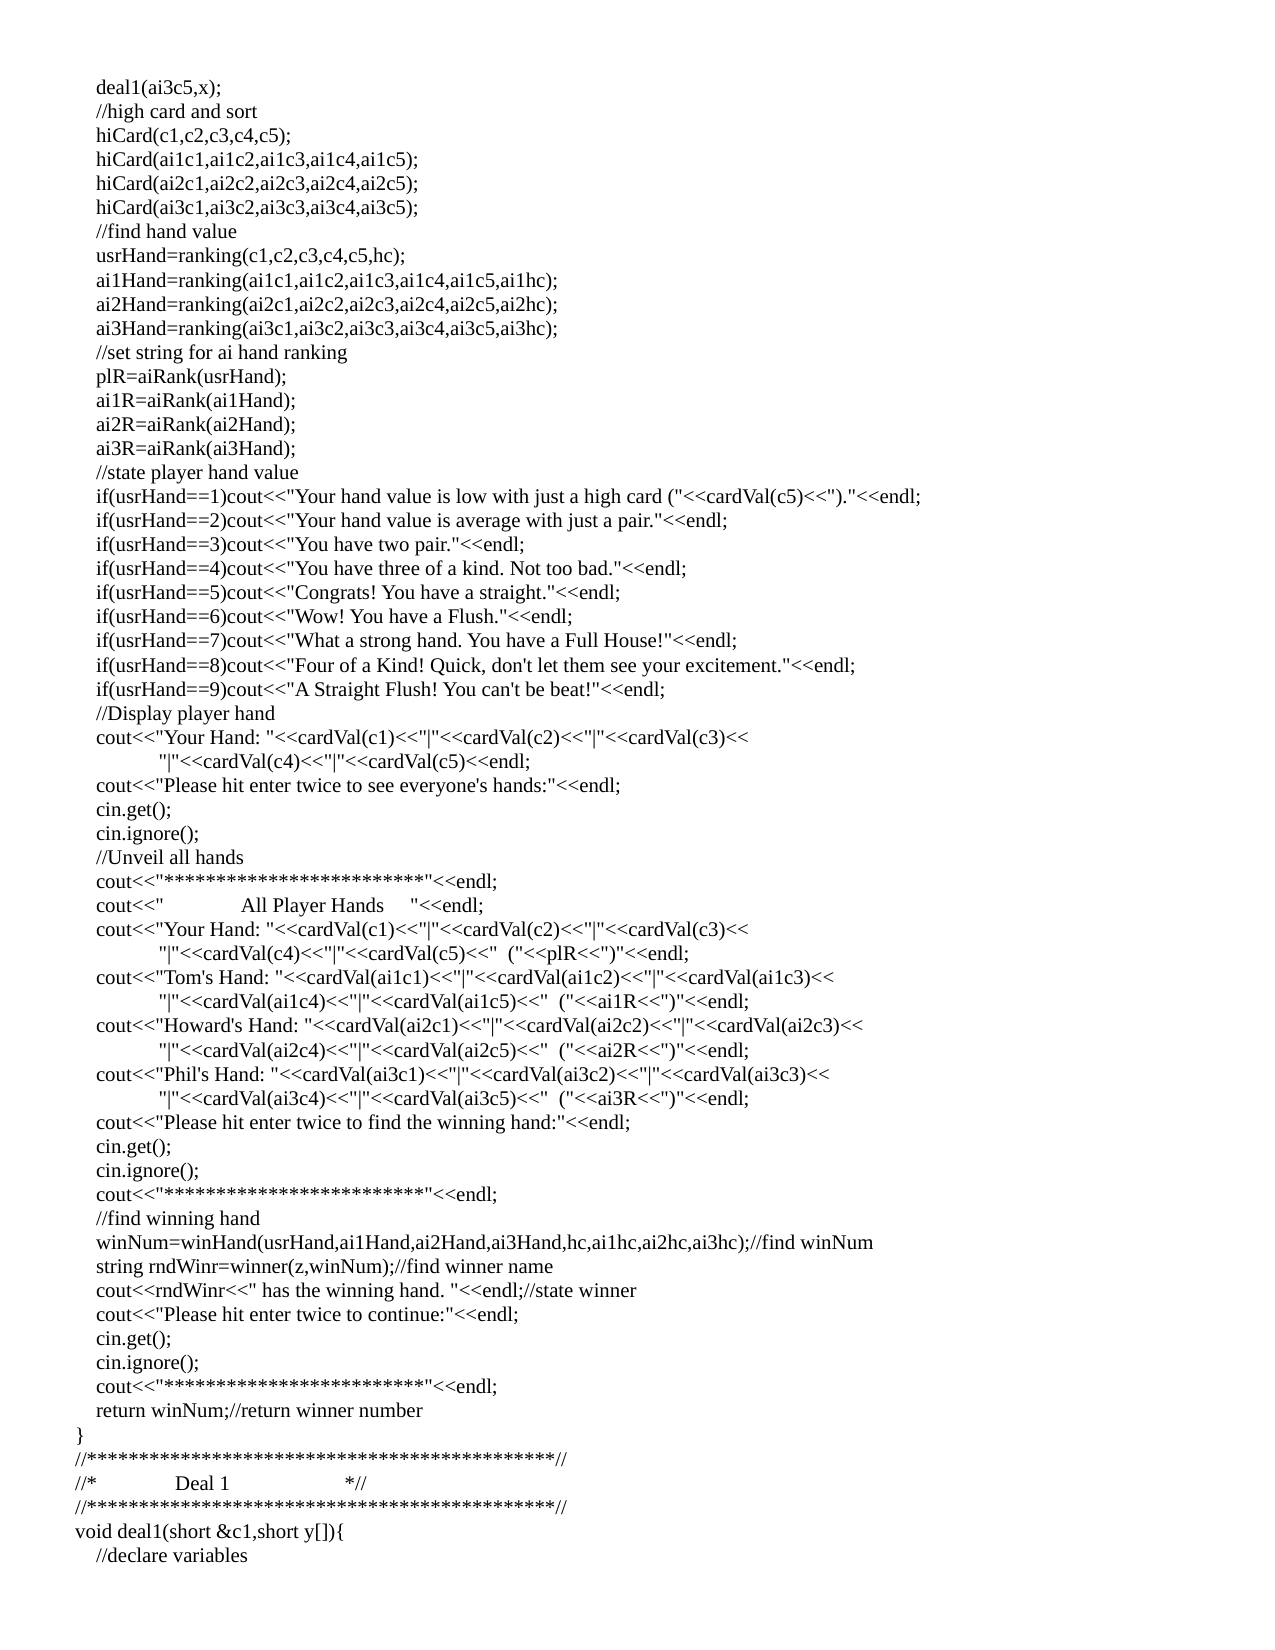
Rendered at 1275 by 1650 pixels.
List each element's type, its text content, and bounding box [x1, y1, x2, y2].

text "|"<<cardVal(ai1c4)<<"|"<<cardVal(ai1c5)<<" ("<<ai1R<<")"<<endl; [75, 989, 1200, 1013]
text ai3R=aiRank(ai3Hand); [75, 436, 1200, 460]
text //find winning hand [75, 1206, 1200, 1230]
text cout<<"Tom's Hand: "<<cardVal(ai1c1)<<"|"<<cardVal(ai1c2)<<"|"<<cardVal(ai1c3)<< [75, 965, 1200, 989]
text cout<<" All Player Hands "<<endl; [75, 893, 1200, 917]
text hiCard(ai3c1,ai3c2,ai3c3,ai3c4,ai3c5); [75, 195, 1200, 219]
text if(usrHand==2)cout<<"Your hand value is average with just a pair."<<endl; [75, 508, 1200, 532]
text return winNum;//return winner number [75, 1398, 1200, 1422]
text winNum=winHand(usrHand,ai1Hand,ai2Hand,ai3Hand,hc,ai1hc,ai2hc,ai3hc);//find winNum [75, 1230, 1200, 1254]
text cin.get(); [75, 797, 1200, 821]
text hiCard(ai1c1,ai1c2,ai1c3,ai1c4,ai1c5); [75, 147, 1200, 171]
text "|"<<cardVal(c4)<<"|"<<cardVal(c5)<<endl; [75, 749, 1200, 773]
text cout<<"*************************"<<endl; [75, 869, 1200, 893]
text cout<<"*************************"<<endl; [75, 1374, 1200, 1398]
text ai2Hand=ranking(ai2c1,ai2c2,ai2c3,ai2c4,ai2c5,ai2hc); [75, 292, 1200, 316]
text string rndWinr=winner(z,winNum);//find winner name [75, 1254, 1200, 1278]
text //high card and sort [75, 99, 1200, 123]
text "|"<<cardVal(c4)<<"|"<<cardVal(c5)<<" ("<<plR<<")"<<endl; [75, 941, 1200, 965]
text cin.ignore(); [75, 1350, 1200, 1374]
text cout<<rndWinr<<" has the winning hand. "<<endl;//state winner [75, 1278, 1200, 1302]
text ai3Hand=ranking(ai3c1,ai3c2,ai3c3,ai3c4,ai3c5,ai3hc); [75, 316, 1200, 340]
text //state player hand value [75, 460, 1200, 484]
text cout<<"Please hit enter twice to continue:"<<endl; [75, 1302, 1200, 1326]
text usrHand=ranking(c1,c2,c3,c4,c5,hc); [75, 243, 1200, 267]
text cout<<"Howard's Hand: "<<cardVal(ai2c1)<<"|"<<cardVal(ai2c2)<<"|"<<cardVal(ai2c3)<< [75, 1013, 1200, 1037]
text hiCard(c1,c2,c3,c4,c5); [75, 123, 1200, 147]
text ai2R=aiRank(ai2Hand); [75, 412, 1200, 436]
text cin.ignore(); [75, 1158, 1200, 1182]
text cin.ignore(); [75, 821, 1200, 845]
text if(usrHand==8)cout<<"Four of a Kind! Quick, don't let them see your excitement."<<endl; [75, 652, 1200, 677]
text //*********************************************// [75, 1495, 1200, 1519]
text cin.get(); [75, 1326, 1200, 1350]
text cout<<"Please hit enter twice to find the winning hand:"<<endl; [75, 1110, 1200, 1134]
text //* Deal 1 *// [75, 1471, 1200, 1495]
text if(usrHand==1)cout<<"Your hand value is low with just a high card ("<<cardVal(c5)<<")."<<endl; [75, 484, 1200, 508]
text //*********************************************// [75, 1447, 1200, 1471]
text cout<<"Phil's Hand: "<<cardVal(ai3c1)<<"|"<<cardVal(ai3c2)<<"|"<<cardVal(ai3c3)<< [75, 1062, 1200, 1086]
text //declare variables [75, 1543, 1200, 1567]
text //find hand value [75, 219, 1200, 243]
text cout<<"Your Hand: "<<cardVal(c1)<<"|"<<cardVal(c2)<<"|"<<cardVal(c3)<< [75, 917, 1200, 941]
text //set string for ai hand ranking [75, 340, 1200, 364]
text hiCard(ai2c1,ai2c2,ai2c3,ai2c4,ai2c5); [75, 171, 1200, 195]
text } [75, 1422, 1200, 1447]
text plR=aiRank(usrHand); [75, 364, 1200, 388]
text deal1(ai3c5,x); [75, 75, 1200, 99]
text //Display player hand [75, 701, 1200, 725]
text if(usrHand==4)cout<<"You have three of a kind. Not too bad."<<endl; [75, 556, 1200, 580]
text ai1Hand=ranking(ai1c1,ai1c2,ai1c3,ai1c4,ai1c5,ai1hc); [75, 267, 1200, 292]
text cout<<"Please hit enter twice to see everyone's hands:"<<endl; [75, 773, 1200, 797]
text if(usrHand==6)cout<<"Wow! You have a Flush."<<endl; [75, 604, 1200, 628]
text if(usrHand==3)cout<<"You have two pair."<<endl; [75, 532, 1200, 556]
text cin.get(); [75, 1134, 1200, 1158]
text void deal1(short &c1,short y[]){ [75, 1519, 1200, 1543]
text if(usrHand==9)cout<<"A Straight Flush! You can't be beat!"<<endl; [75, 677, 1200, 701]
text "|"<<cardVal(ai2c4)<<"|"<<cardVal(ai2c5)<<" ("<<ai2R<<")"<<endl; [75, 1037, 1200, 1062]
text ai1R=aiRank(ai1Hand); [75, 388, 1200, 412]
text //Unveil all hands [75, 845, 1200, 869]
text cout<<"*************************"<<endl; [75, 1182, 1200, 1206]
text if(usrHand==7)cout<<"What a strong hand. You have a Full House!"<<endl; [75, 628, 1200, 652]
text if(usrHand==5)cout<<"Congrats! You have a straight."<<endl; [75, 580, 1200, 604]
text cout<<"Your Hand: "<<cardVal(c1)<<"|"<<cardVal(c2)<<"|"<<cardVal(c3)<< [75, 725, 1200, 749]
text "|"<<cardVal(ai3c4)<<"|"<<cardVal(ai3c5)<<" ("<<ai3R<<")"<<endl; [75, 1086, 1200, 1110]
